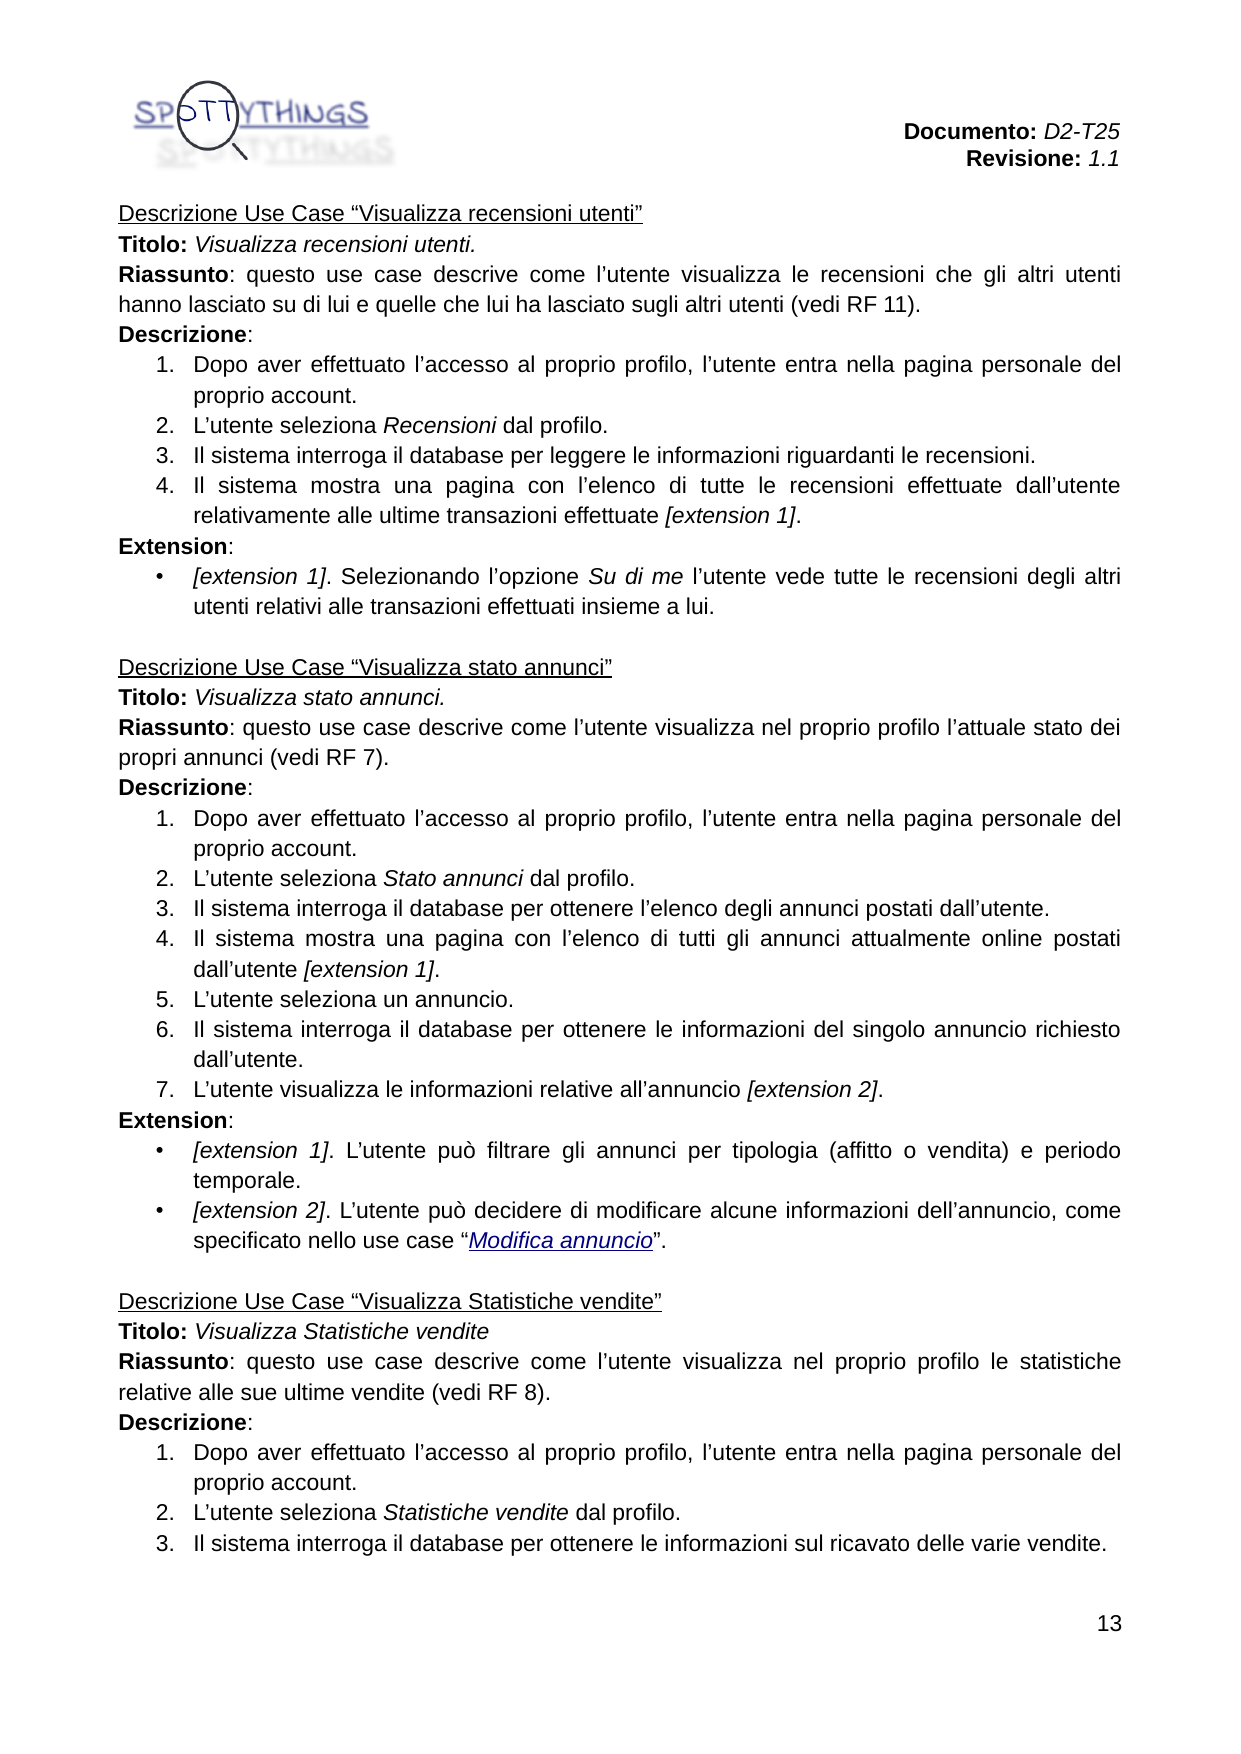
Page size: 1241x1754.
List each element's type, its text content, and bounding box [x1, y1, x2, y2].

list [extension 2]. L’utente può decidere di modificare alcune informazioni dell’annuncio, come specificato nello use case “Modifica annuncio”. [156, 1197, 1122, 1254]
text Titolo: Visualizza Statistiche vendite [118, 1318, 1122, 1344]
text Titolo: Visualizza stato annunci. [118, 684, 1122, 710]
text Descrizione Use Case “Visualizza Statistiche vendite” [118, 1288, 1122, 1314]
text Descrizione: [118, 774, 1122, 801]
list Il sistema mostra una pagina con l’elenco di tutte le recensioni effettuate dall’utente relativamente alle ultime transazioni effettuate [extension 1]. [156, 472, 1122, 529]
text Extension: [118, 533, 1122, 559]
list Il sistema mostra una pagina con l’elenco di tutti gli annunci attualmente online postati dall’utente [extension 1]. [156, 925, 1122, 982]
text Riassunto: questo use case descrive come l’utente visualizza le recensioni che gli altri utenti hanno lasciato su di lui e quelle che lui ha lasciato sugli altri utenti (vedi RF 11). [118, 261, 1122, 317]
text Descrizione: [118, 1409, 1122, 1435]
list [extension 1]. Selezionando l’opzione Su di me l’utente vede tutte le recensioni degli altri utenti relativi alle transazioni effettuati insieme a lui. [156, 563, 1122, 619]
text Riassunto: questo use case descrive come l’utente visualizza nel proprio profilo l’attuale stato dei propri annunci (vedi RF 7). [118, 714, 1122, 770]
list L’utente visualizza le informazioni relative all’annuncio [extension 2]. [156, 1076, 1122, 1103]
text Descrizione: [118, 321, 1122, 347]
picture [123, 73, 399, 187]
list Il sistema interroga il database per ottenere le informazioni sul ricavato delle varie vendite. [156, 1529, 1122, 1556]
list Il sistema interroga il database per ottenere le informazioni del singolo annuncio richiesto dall’utente. [156, 1016, 1122, 1072]
list Il sistema interroga il database per leggere le informazioni riguardanti le recensioni. [156, 442, 1122, 468]
list Dopo aver effettuato l’accesso al proprio profilo, l’utente entra nella pagina personale del proprio account. [156, 804, 1122, 861]
text Extension: [118, 1107, 1122, 1133]
list Il sistema interroga il database per ottenere l’elenco degli annunci postati dall’utente. [156, 895, 1122, 921]
list L’utente seleziona Statistiche vendite dal profilo. [156, 1499, 1122, 1526]
list L’utente seleziona Stato annunci dal profilo. [156, 865, 1122, 891]
list [extension 1]. L’utente può filtrare gli annunci per tipologia (affitto o vendita) e periodo temporale. [156, 1137, 1122, 1193]
text Titolo: Visualizza recensioni utenti. [118, 231, 1122, 257]
text Descrizione Use Case “Visualizza stato annunci” [118, 653, 1122, 680]
list Dopo aver effettuato l’accesso al proprio profilo, l’utente entra nella pagina personale del proprio account. [156, 351, 1122, 408]
list L’utente seleziona un annuncio. [156, 986, 1122, 1012]
list Dopo aver effettuato l’accesso al proprio profilo, l’utente entra nella pagina personale del proprio account. [156, 1439, 1122, 1495]
text Riassunto: questo use case descrive come l’utente visualizza nel proprio profilo le statistiche relative alle sue ultime vendite (vedi RF 8). [118, 1348, 1122, 1405]
list L’utente seleziona Recensioni dal profilo. [156, 412, 1122, 438]
text Descrizione Use Case “Visualizza recensioni utenti” [118, 200, 1122, 227]
